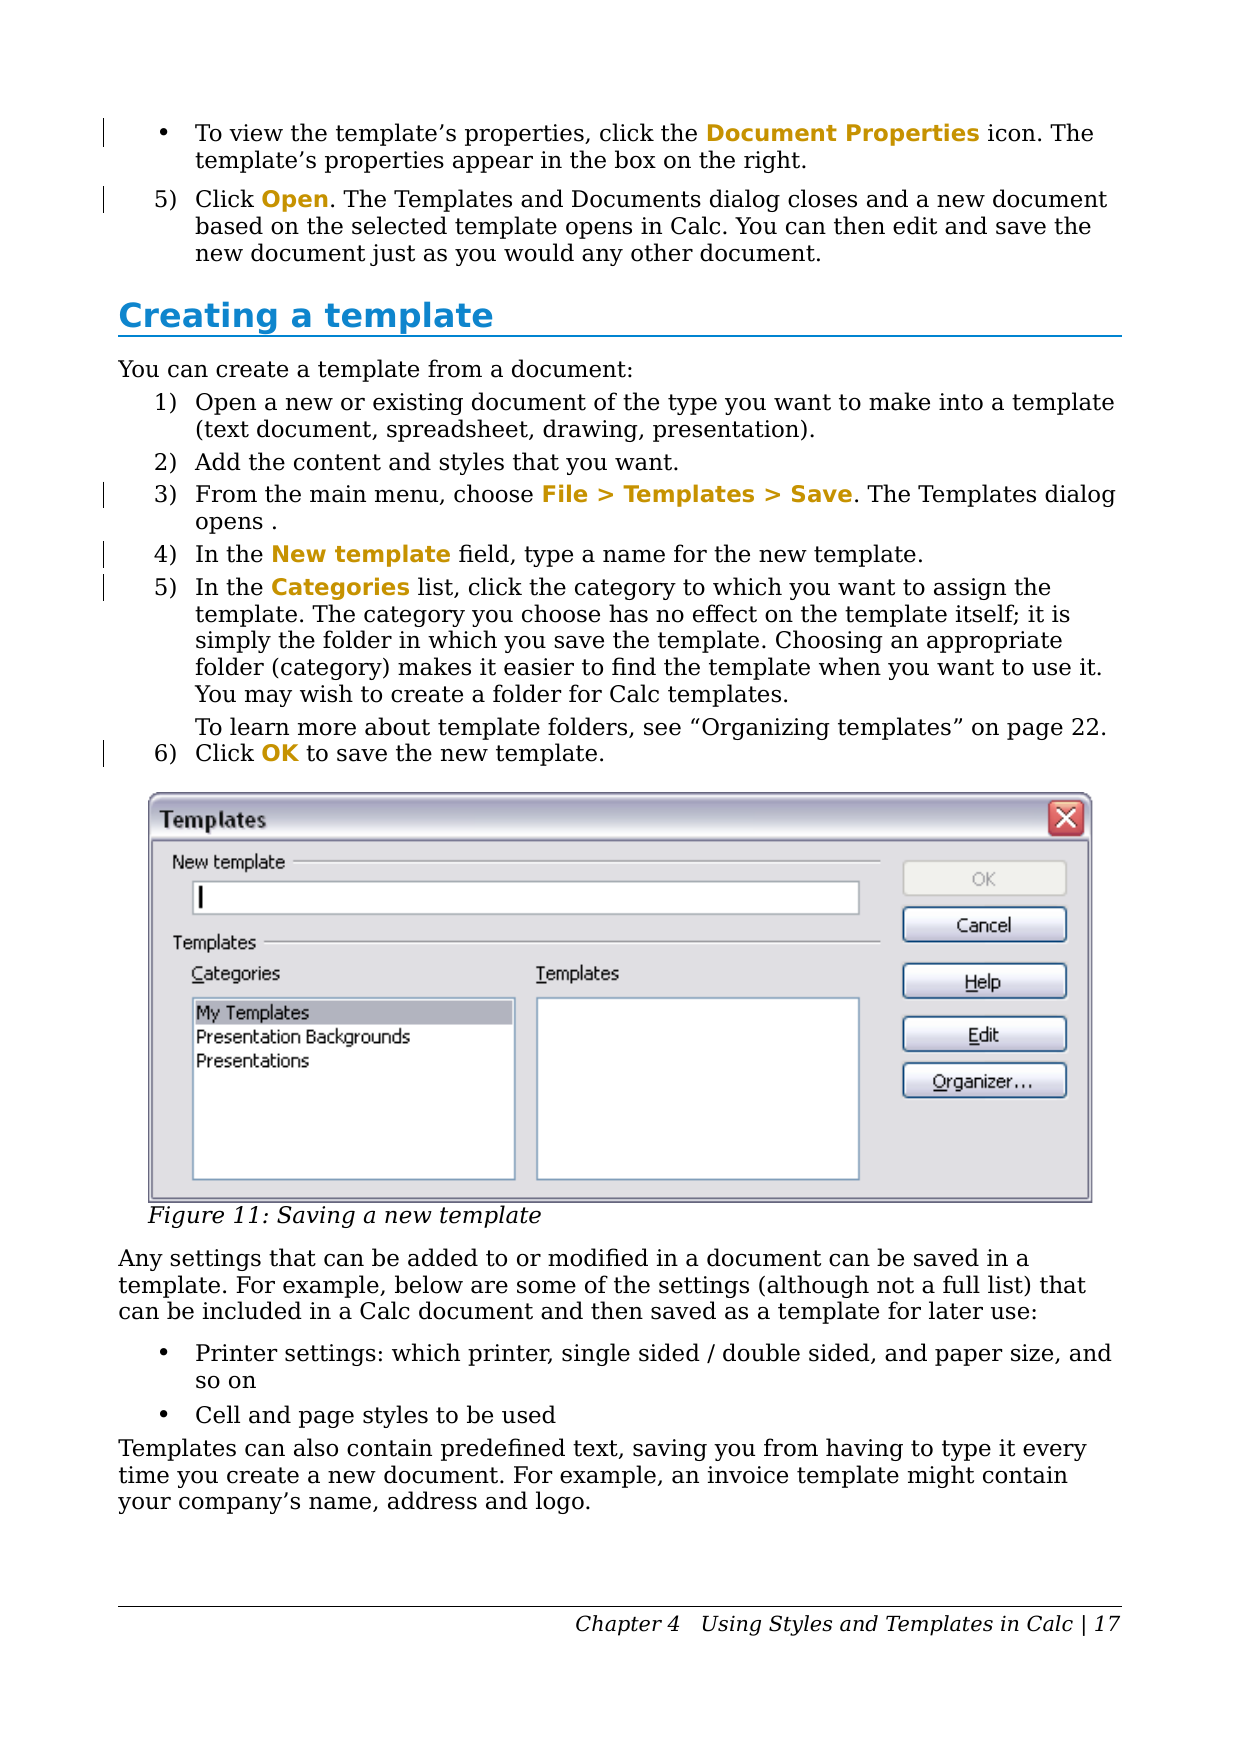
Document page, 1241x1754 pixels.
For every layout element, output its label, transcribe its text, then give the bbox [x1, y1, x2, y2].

text Templates can also contain predefined text, saving you from having to type it every time you create a new document. For example, an invoice template might contain your company’s name, address and logo. [118, 1435, 1122, 1515]
list Click Open. The Templates and Documents dialog closes and a new document based on the selected template opens in Calc. You can then edit and save the new document just as you would any other document. [177, 186, 1122, 266]
list Open a new or existing document of the type you want to make into a template (text document, spreadsheet, drawing, presentation). [177, 389, 1122, 442]
list In the Categories list, click the category to which you want to assign the template. The category you choose has no effect on the template itself; it is simply the folder in which you save the template. Choosing an appropriate folder (category) makes it easier to find the template when you want to use it. You may wish to create a folder for Calc templates. [177, 574, 1122, 707]
list In the New template field, type a name for the new template. [177, 541, 1122, 568]
list To learn more about template folders, see “Organizing templates” on page 22. [195, 714, 1122, 740]
list You can create a template from a document: [118, 356, 1122, 383]
list Printer settings: which printer, single sided / double sided, and paper size, and so on [156, 1338, 1122, 1393]
list To view the template’s properties, click the Document Properties icon. The template’s properties appear in the box on the right. [156, 118, 1122, 174]
list Cell and page styles to be used [156, 1400, 1122, 1429]
text Figure 11: Saving a new template [148, 1203, 1092, 1229]
list Click OK to save the new template. [177, 740, 1122, 767]
picture [148, 792, 1093, 1203]
list From the main menu, choose File > Templates > Save. The Templates dialog opens . [177, 482, 1122, 535]
list Add the content and styles that you want. [177, 449, 1122, 475]
subtitle Creating a template [118, 296, 1122, 335]
text Any settings that can be added to or modified in a document can be saved in a template. For example, below are some of the settings (although not a full list) that can be included in a Calc document and then saved as a template for later use: [118, 1245, 1122, 1325]
